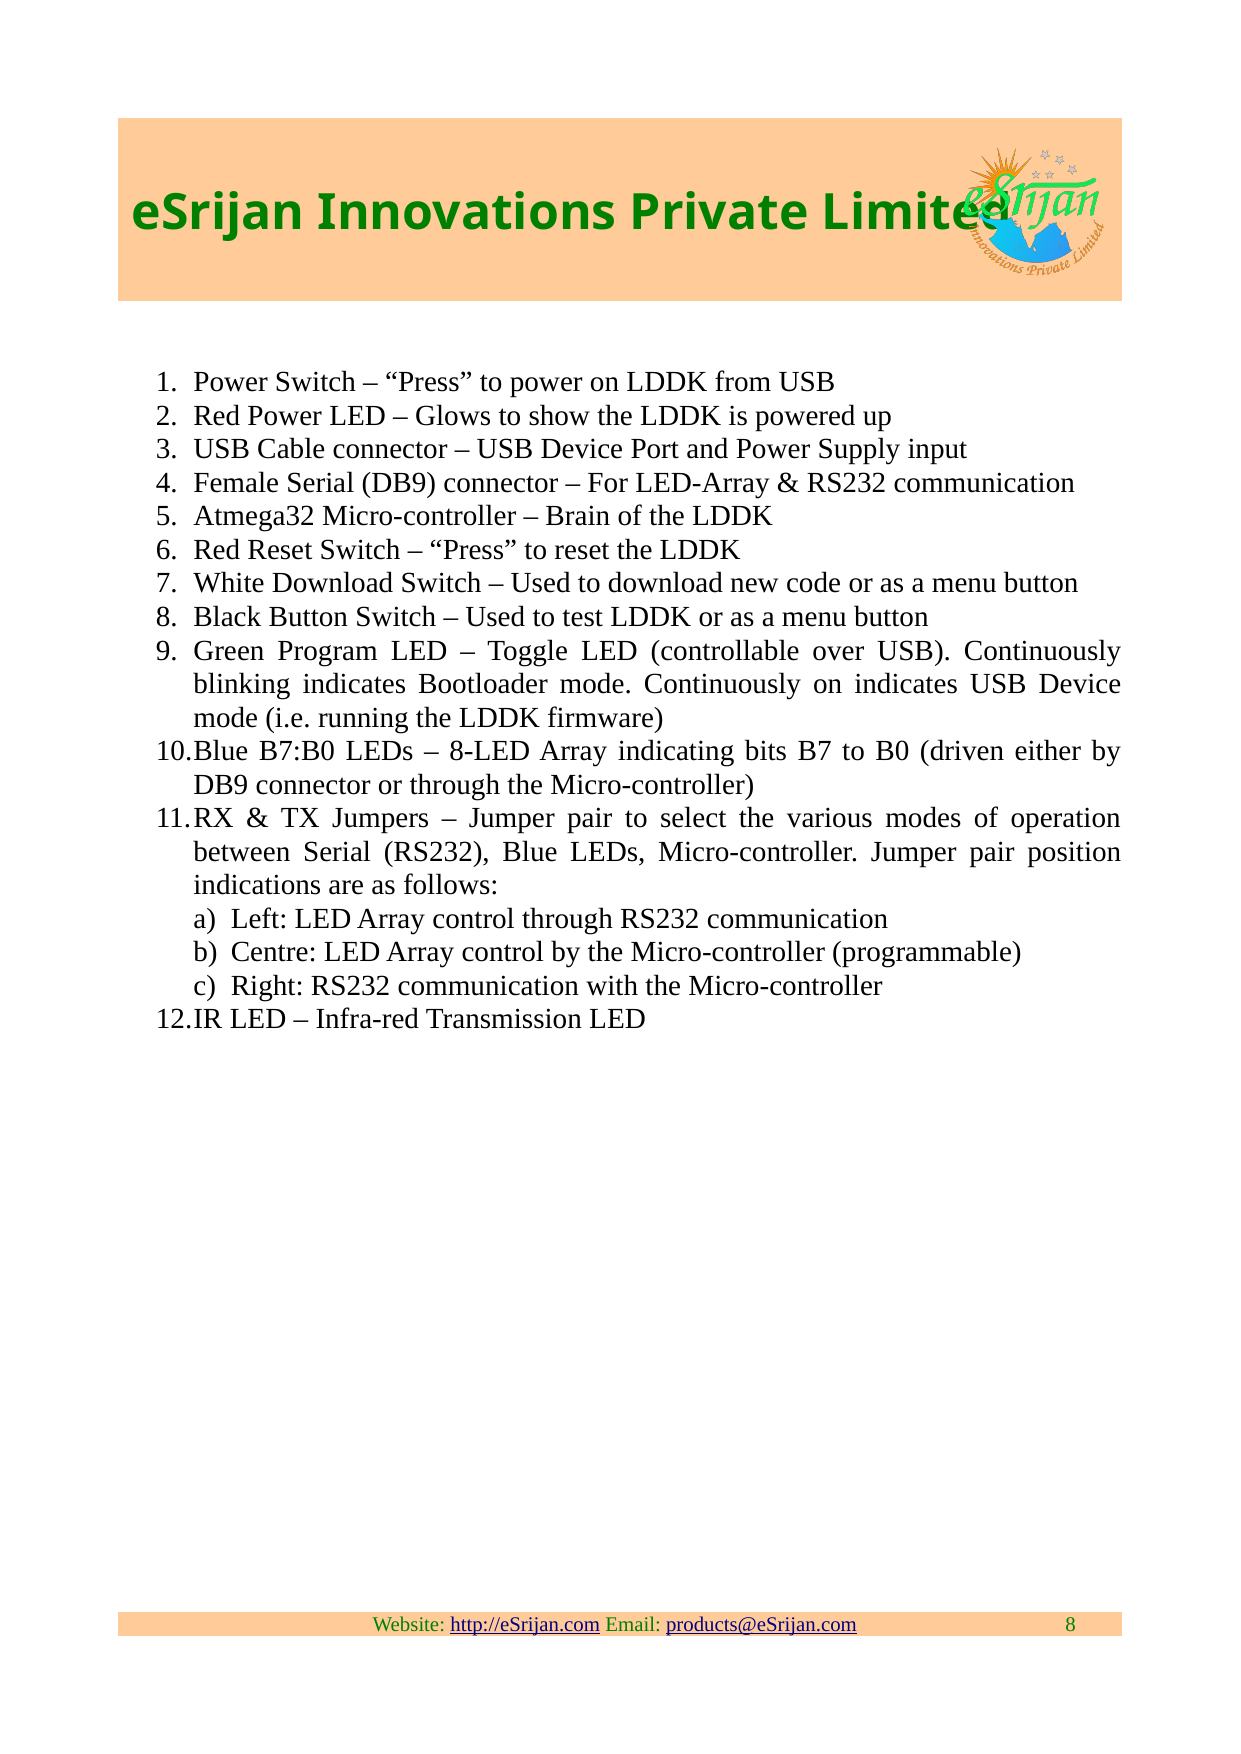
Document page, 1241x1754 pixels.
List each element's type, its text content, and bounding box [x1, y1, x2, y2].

list White Download Switch – Used to download new code or as a menu button [156, 566, 1122, 599]
list Red Reset Switch – “Press” to reset the LDDK [156, 532, 1122, 566]
list RX & TX Jumpers – Jumper pair to select the various modes of operation between Serial (RS232), Blue LEDs, Micro-controller. Jumper pair position indications are as follows: [156, 800, 1122, 901]
list IR LED – Infra-red Transmission LED [156, 1002, 1122, 1035]
list Female Serial (DB9) connector – For LED-Array & RS232 communication [156, 465, 1122, 498]
list Blue B7:B0 LEDs – 8-LED Array indicating bits B7 to B0 (driven either by DB9 connector or through the Micro-controller) [156, 733, 1122, 800]
list Black Button Switch – Used to test LDDK or as a menu button [156, 599, 1122, 633]
picture [958, 126, 1114, 282]
list Red Power LED – Glows to show the LDDK is powered up [156, 398, 1122, 431]
list Centre: LED Array control by the Micro-controller (programmable) [193, 934, 1122, 968]
list Green Program LED – Toggle LED (controllable over USB). Continuously blinking indicates Bootloader mode. Continuously on indicates USB Device mode (i.e. running the LDDK firmware) [156, 633, 1122, 733]
list USB Cable connector – USB Device Port and Power Supply input [156, 431, 1122, 465]
list Power Switch – “Press” to power on LDDK from USB [156, 364, 1122, 398]
list Left: LED Array control through RS232 communication [193, 901, 1122, 934]
list Right: RS232 communication with the Micro-controller [193, 968, 1122, 1002]
list Atmega32 Micro-controller – Brain of the LDDK [156, 498, 1122, 532]
